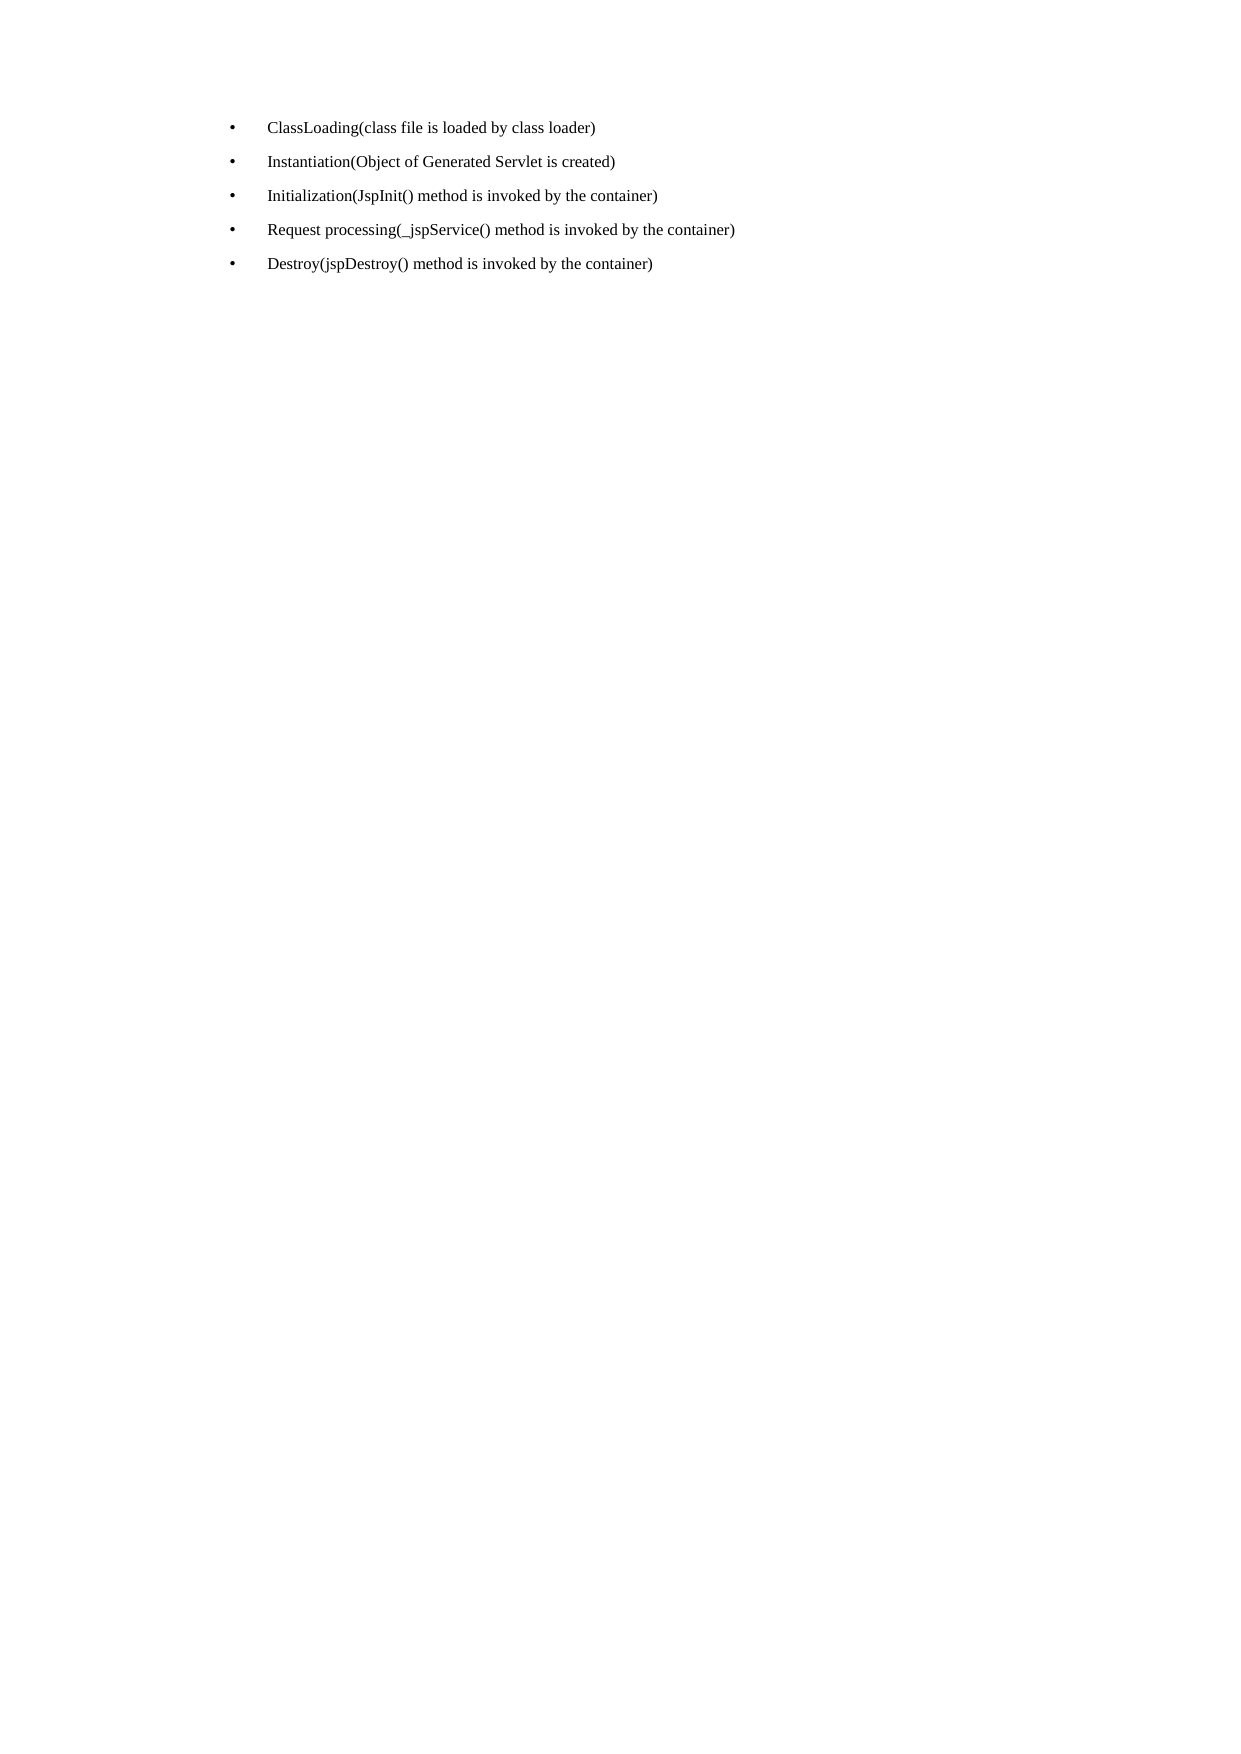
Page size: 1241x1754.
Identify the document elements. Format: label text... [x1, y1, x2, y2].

list Instantiation(Object of Generated Servlet is created) [229, 152, 1122, 171]
list Destroy(jspDestroy() method is invoked by the container) [229, 253, 1122, 273]
list Request processing(_jspService() method is invoked by the container) [229, 220, 1122, 239]
list ClassLoading(class file is loaded by class loader) [229, 118, 1122, 137]
list Initialization(JspInit() method is invoked by the container) [229, 186, 1122, 205]
